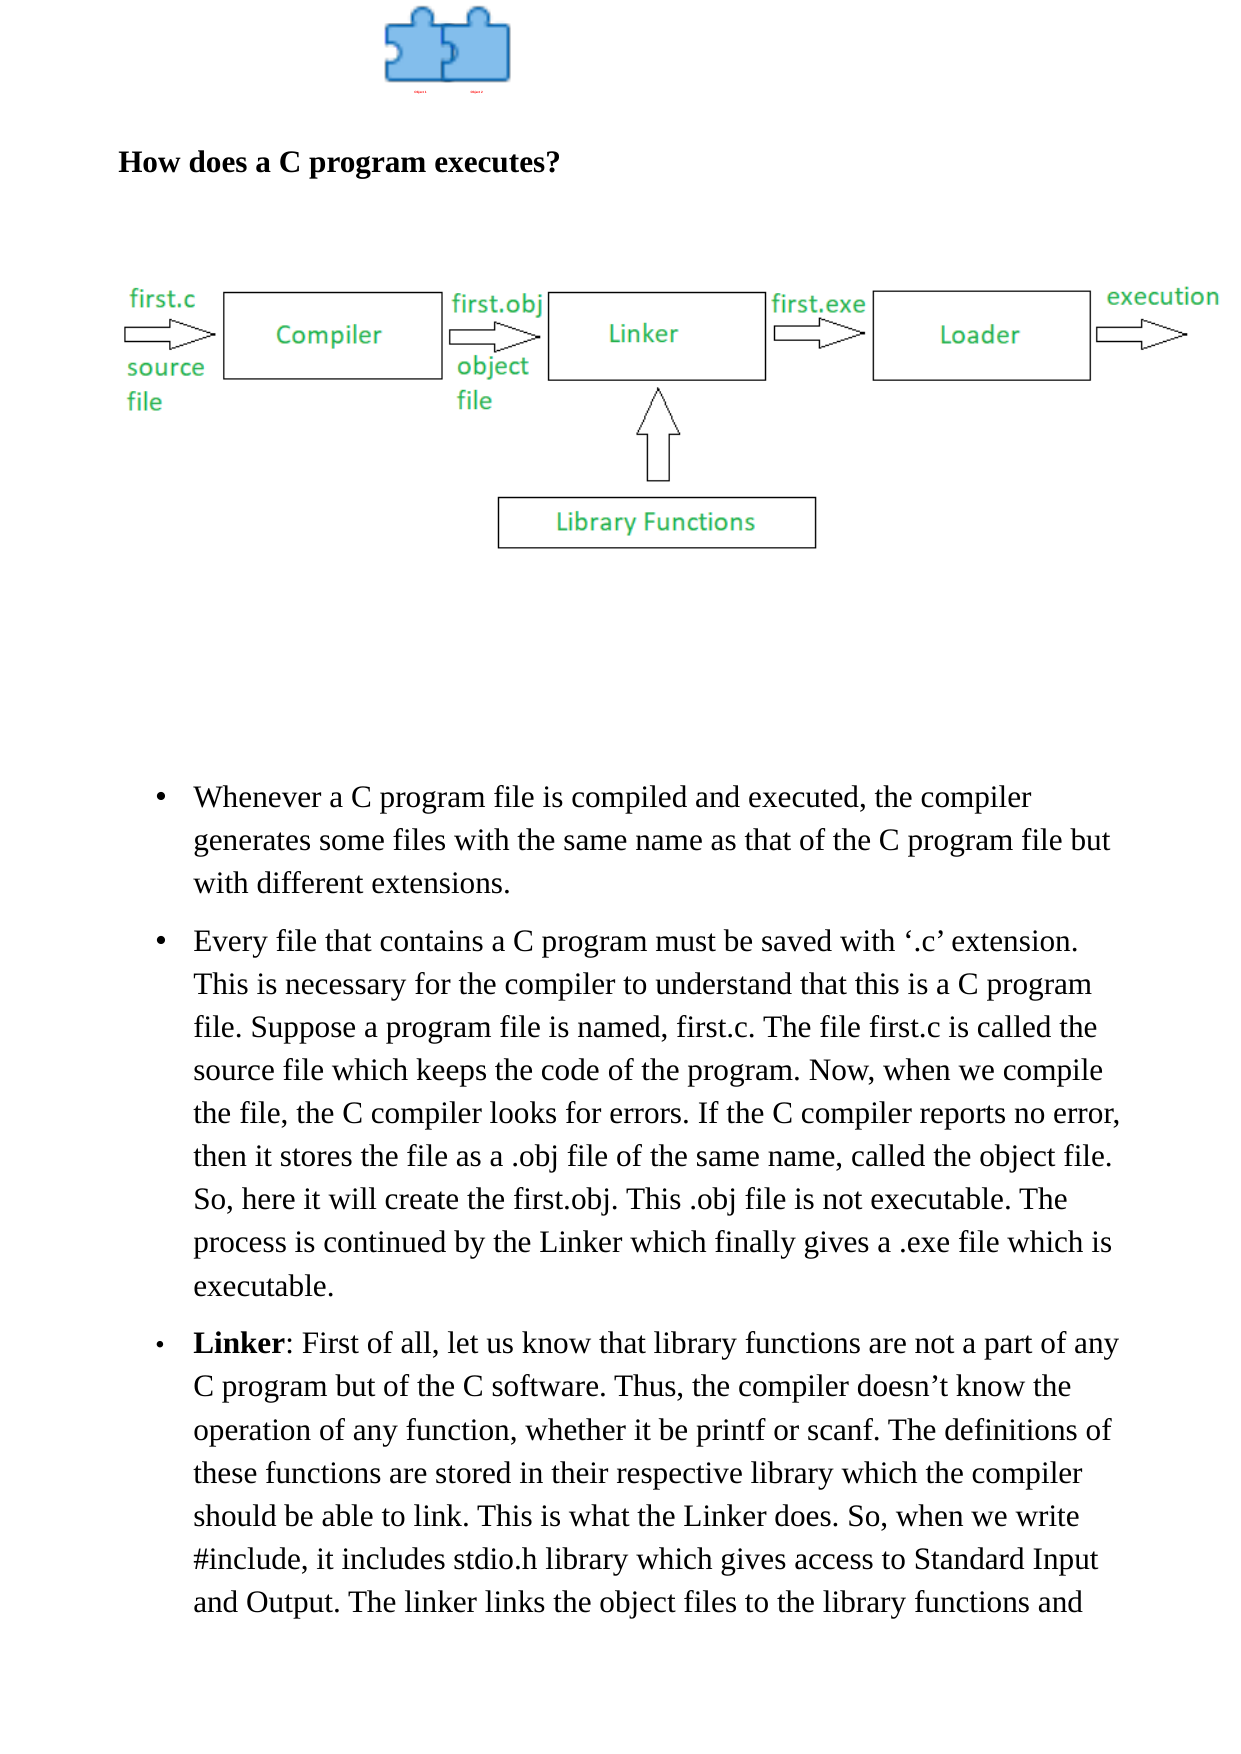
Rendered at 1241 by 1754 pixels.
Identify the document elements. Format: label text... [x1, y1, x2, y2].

list Linker: First of all, let us know that library functions are not a part of any C program but of the C software. Thus, the compiler doesn’t know the operation of any function, whether it be printf or scanf. The definitions of these functions are stored in their respective library which the compiler should be able to link. This is what the Linker does. So, when we write #include, it includes stdio.h library which gives access to Standard Input and Output. The linker links the object files to the library functions and [156, 1324, 1122, 1619]
list Whenever a C program file is compiled and executed, the compiler generates some files with the same name as that of the C program file but with different extensions. [156, 778, 1122, 900]
list Every file that contains a C program must be saved with ‘.c’ extension. This is necessary for the compiler to understand that this is a C program file. Suppose a program file is named, first.c. The file first.c is called the source file which keeps the code of the program. Now, when we compile the file, the C compiler looks for errors. If the C compiler reports no error, then it stores the file as a .obj file of the same name, called the object file. So, here it will create the first.obj. This .obj file is not executable. The process is continued by the Linker which finally gives a .exe file which is executable. [156, 922, 1122, 1303]
picture [118, 234, 1240, 595]
subtitle How does a C program executes? [118, 143, 1122, 179]
